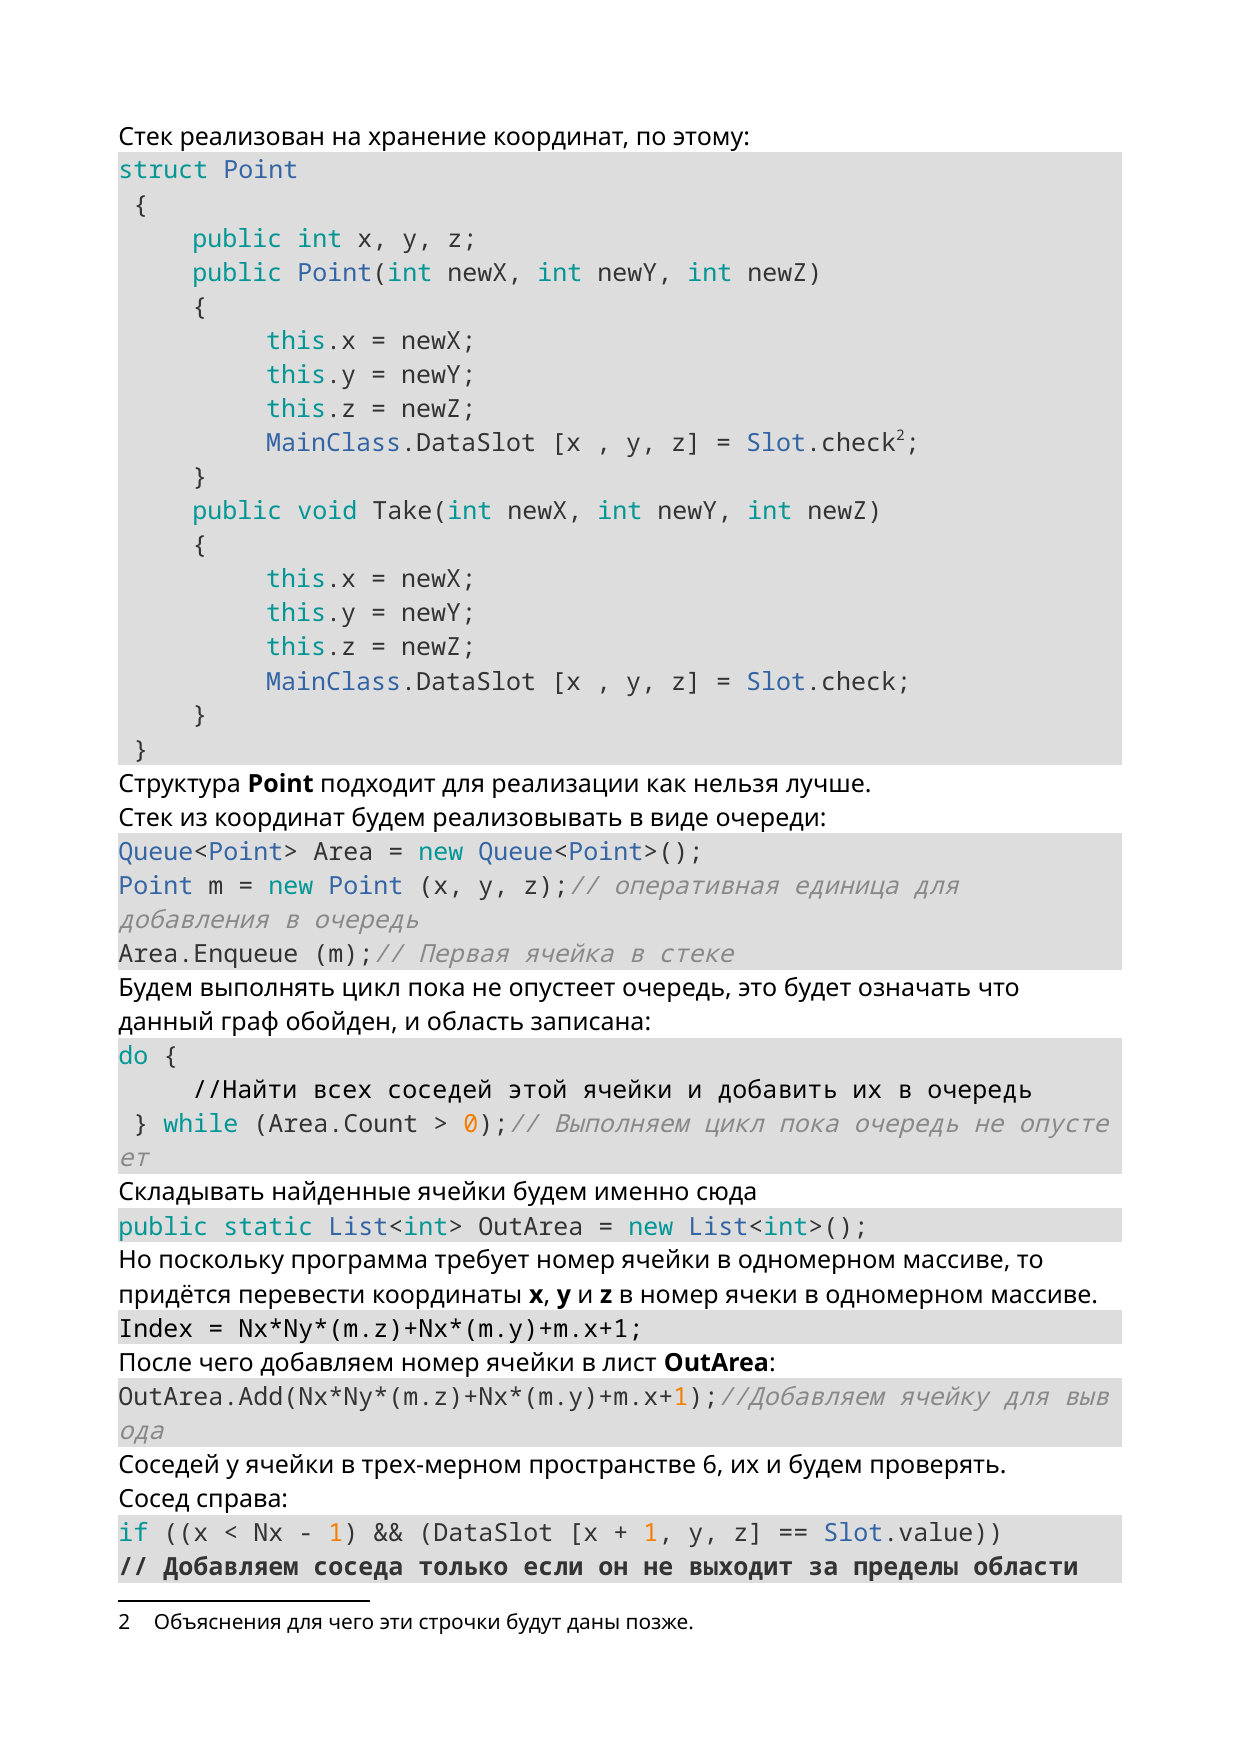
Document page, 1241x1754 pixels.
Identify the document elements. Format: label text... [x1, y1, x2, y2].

text Структура Point подходит для реализации как нельзя лучше. [118, 765, 1122, 799]
text OutArea.Add(Nx*Ny*(m.z)+Nx*(m.y)+m.x+1);//Добавляем ячейку для вывода [118, 1378, 1122, 1447]
text Объяснения для чего эти строчки будут даны позже. [118, 1607, 1122, 1636]
text Будем выполнять цикл пока не опустеет очередь, это будет означать что данный граф обойден, и область записана: [118, 970, 1122, 1038]
text После чего добавляем номер ячейки в лист OutArea: [118, 1344, 1122, 1378]
text Area.Enqueue (m);// Первая ячейка в стеке [118, 936, 1122, 970]
text Складывать найденные ячейки будем именно сюда [118, 1174, 1122, 1208]
text Стек из координат будем реализовывать в виде очереди: [118, 799, 1122, 833]
text if ((x < Nx - 1) && (DataSlot [x + 1, y, z] == Slot.value)) [118, 1515, 1122, 1549]
text Но поскольку программа требует номер ячейки в одномерном массиве, то придётся перевести координаты x, y и z в номер ячеки в одномерном массиве. [118, 1242, 1122, 1310]
text Сосед справа: [118, 1481, 1122, 1515]
text Соседей у ячейки в трех-мерном пространстве 6, их и будем проверять. [118, 1447, 1122, 1481]
text Index = Nx*Ny*(m.z)+Nx*(m.y)+m.x+1; [118, 1310, 1122, 1344]
text Queue<Point> Area = new Queue<Point>(); Point m = new Point (x, y, z);// оперативная единица для добавления в очередь [118, 833, 1122, 936]
text // Добавляем соседа только если он не выходит за пределы области [118, 1549, 1122, 1583]
text struct Point { public int x, y, z; public Point(int newX, int newY, int newZ) { this.x = newX; this.y = newY; this.z = newZ; MainClass.DataSlot [x , y, z] = Slot.check; } public void Take(int newX, int newY, int newZ) { this.x = newX; this.y = newY; this.z = newZ; MainClass.DataSlot [x , y, z] = Slot.check; } } [118, 152, 1122, 765]
text do { //Найти всех соседей этой ячейки и добавить их в очередь } while (Area.Count > 0);// Выполняем цикл пока очередь не опустеет [118, 1038, 1122, 1174]
text Стек реализован на хранение координат, по этому: [118, 118, 1122, 152]
text public static List<int> OutArea = new List<int>(); [118, 1208, 1122, 1242]
